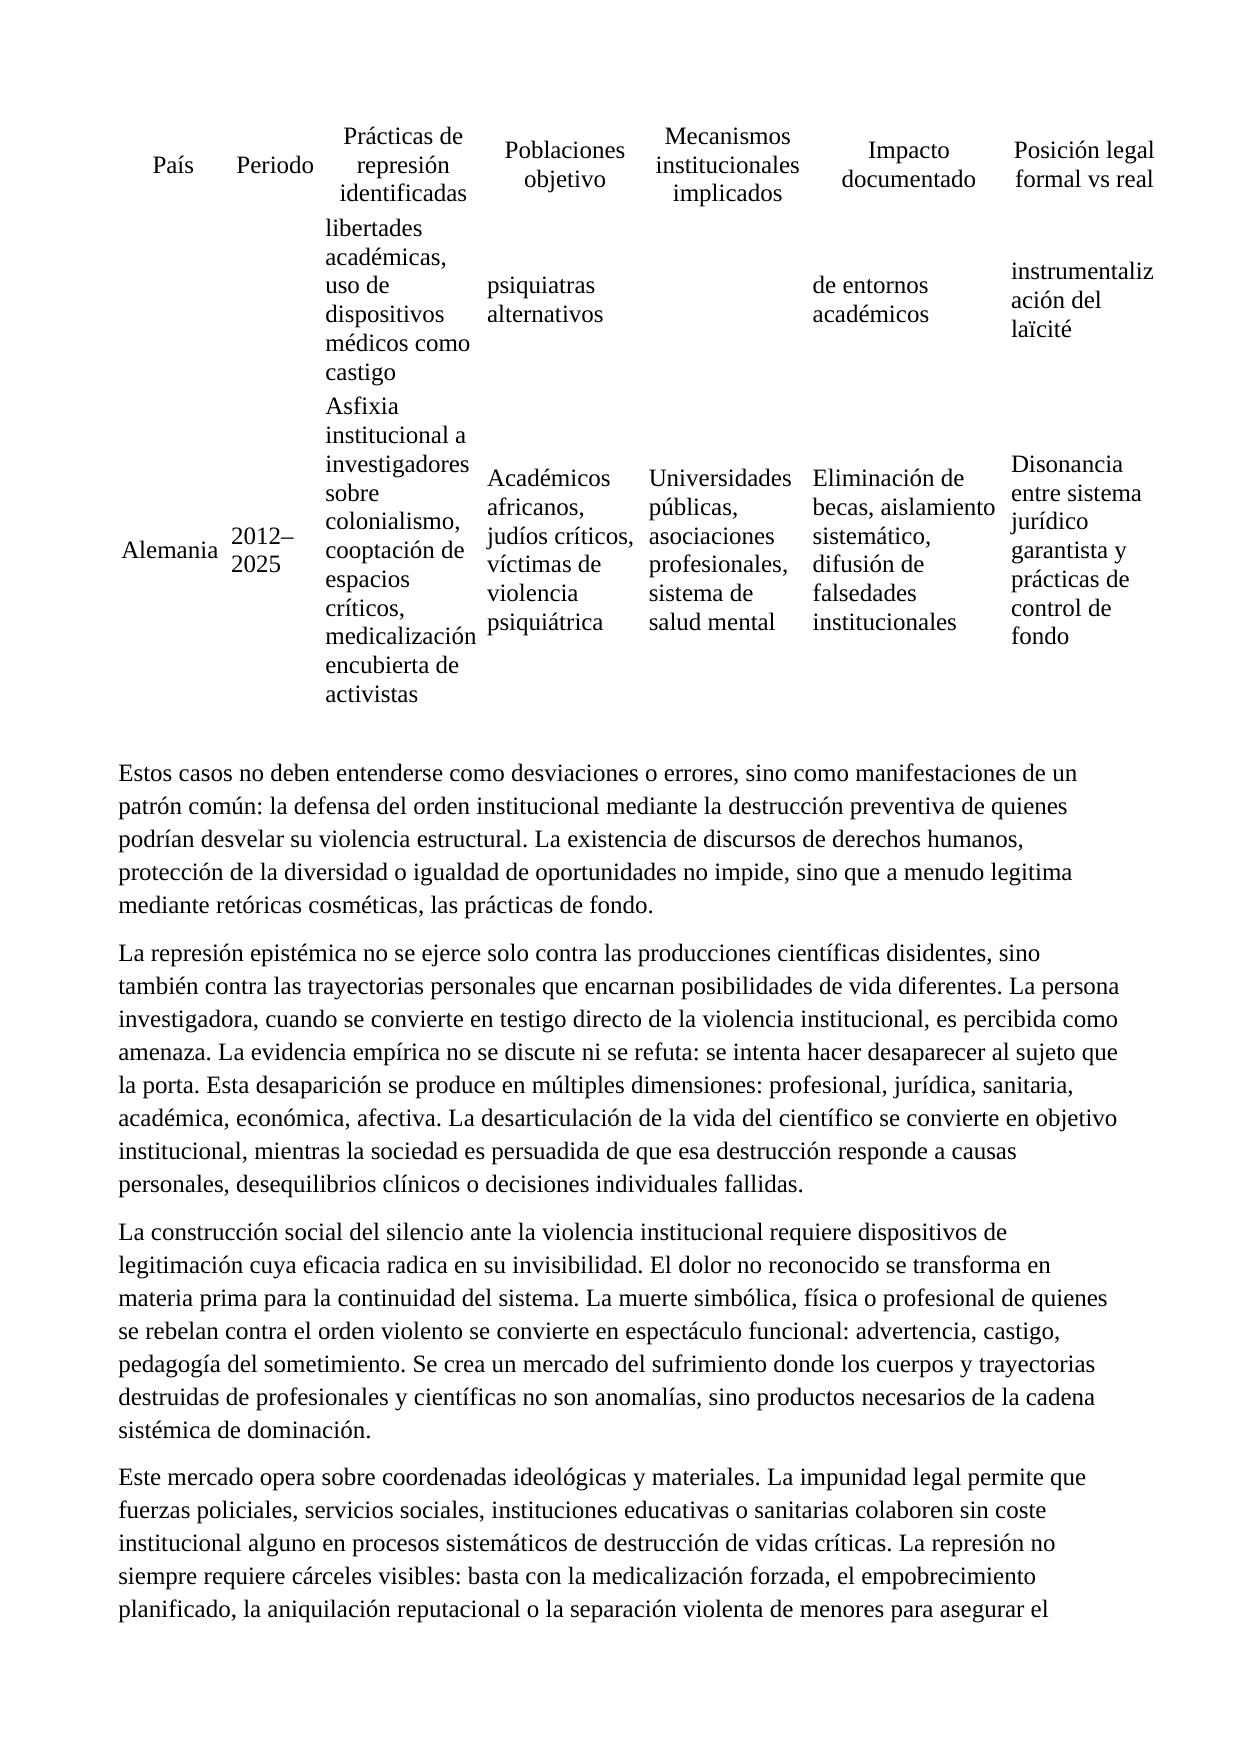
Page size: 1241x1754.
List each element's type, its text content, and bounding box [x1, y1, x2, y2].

table_cell de entornos académicos [810, 210, 1008, 388]
text Este mercado opera sobre coordenadas ideológicas y materiales. La impunidad legal permite que fuerzas policiales, servicios sociales, instituciones educativas o sanitarias colaboren sin coste institucional alguno en procesos sistemáticos de destrucción de vidas críticas. La represión no siempre requiere cárceles visibles: basta con la medicalización forzada, el empobrecimiento planificado, la aniquilación reputacional o la separación violenta de menores para asegurar el [118, 1462, 1122, 1623]
table_cell Académicos africanos, judíos críticos, víctimas de violencia psiquiátrica [484, 389, 646, 711]
table_header Mecanismos institucionales implicados [646, 118, 809, 210]
table_header Poblaciones objetivo [484, 118, 646, 210]
table_header Periodo [228, 118, 322, 210]
table_cell psiquiatras alternativos [484, 210, 646, 388]
table_cell [228, 210, 322, 388]
table_header Prácticas de represión identificadas [322, 118, 484, 210]
table_cell Eliminación de becas, aislamiento sistemático, difusión de falsedades institucionales [810, 389, 1008, 711]
table_header Impacto documentado [810, 118, 1008, 210]
table_cell libertades académicas, uso de dispositivos médicos como castigo [322, 210, 484, 388]
table_cell Asfixia institucional a investigadores sobre colonialismo, cooptación de espacios críticos, medicalización encubierta de activistas [322, 389, 484, 711]
table_header Posición legal formal vs real [1008, 118, 1160, 210]
table_cell [646, 210, 809, 388]
table_cell instrumentalización del laïcité [1008, 210, 1160, 388]
text La construcción social del silencio ante la violencia institucional requiere dispositivos de legitimación cuya eficacia radica en su invisibilidad. El dolor no reconocido se transforma en materia prima para la continuidad del sistema. La muerte simbólica, física o profesional de quienes se rebelan contra el orden violento se convierte en espectáculo funcional: advertencia, castigo, pedagogía del sometimiento. Se crea un mercado del sufrimiento donde los cuerpos y trayectorias destruidas de profesionales y científicas no son anomalías, sino productos necesarios de la cadena sistémica de dominación. [118, 1217, 1122, 1443]
table_cell 2012–2025 [228, 389, 322, 711]
text La represión epistémica no se ejerce solo contra las producciones científicas disidentes, sino también contra las trayectorias personales que encarnan posibilidades de vida diferentes. La persona investigadora, cuando se convierte en testigo directo de la violencia institucional, es percibida como amenaza. La evidencia empírica no se discute ni se refuta: se intenta hacer desaparecer al sujeto que la porta. Esta desaparición se produce en múltiples dimensiones: profesional, jurídica, sanitaria, académica, económica, afectiva. La desarticulación de la vida del científico se convierte en objetivo institucional, mientras la sociedad es persuadida de que esa destrucción responde a causas personales, desequilibrios clínicos o decisiones individuales fallidas. [118, 938, 1122, 1198]
table_cell [118, 210, 228, 388]
table_cell Disonancia entre sistema jurídico garantista y prácticas de control de fondo [1008, 389, 1160, 711]
table_cell Universidades públicas, asociaciones profesionales, sistema de salud mental [646, 389, 809, 711]
table_cell Alemania [118, 389, 228, 711]
table_header País [118, 118, 228, 210]
text Estos casos no deben entenderse como desviaciones o errores, sino como manifestaciones de un patrón común: la defensa del orden institucional mediante la destrucción preventiva de quienes podrían desvelar su violencia estructural. La existencia de discursos de derechos humanos, protección de la diversidad o igualdad de oportunidades no impide, sino que a menudo legitima mediante retóricas cosméticas, las prácticas de fondo. [118, 758, 1122, 919]
